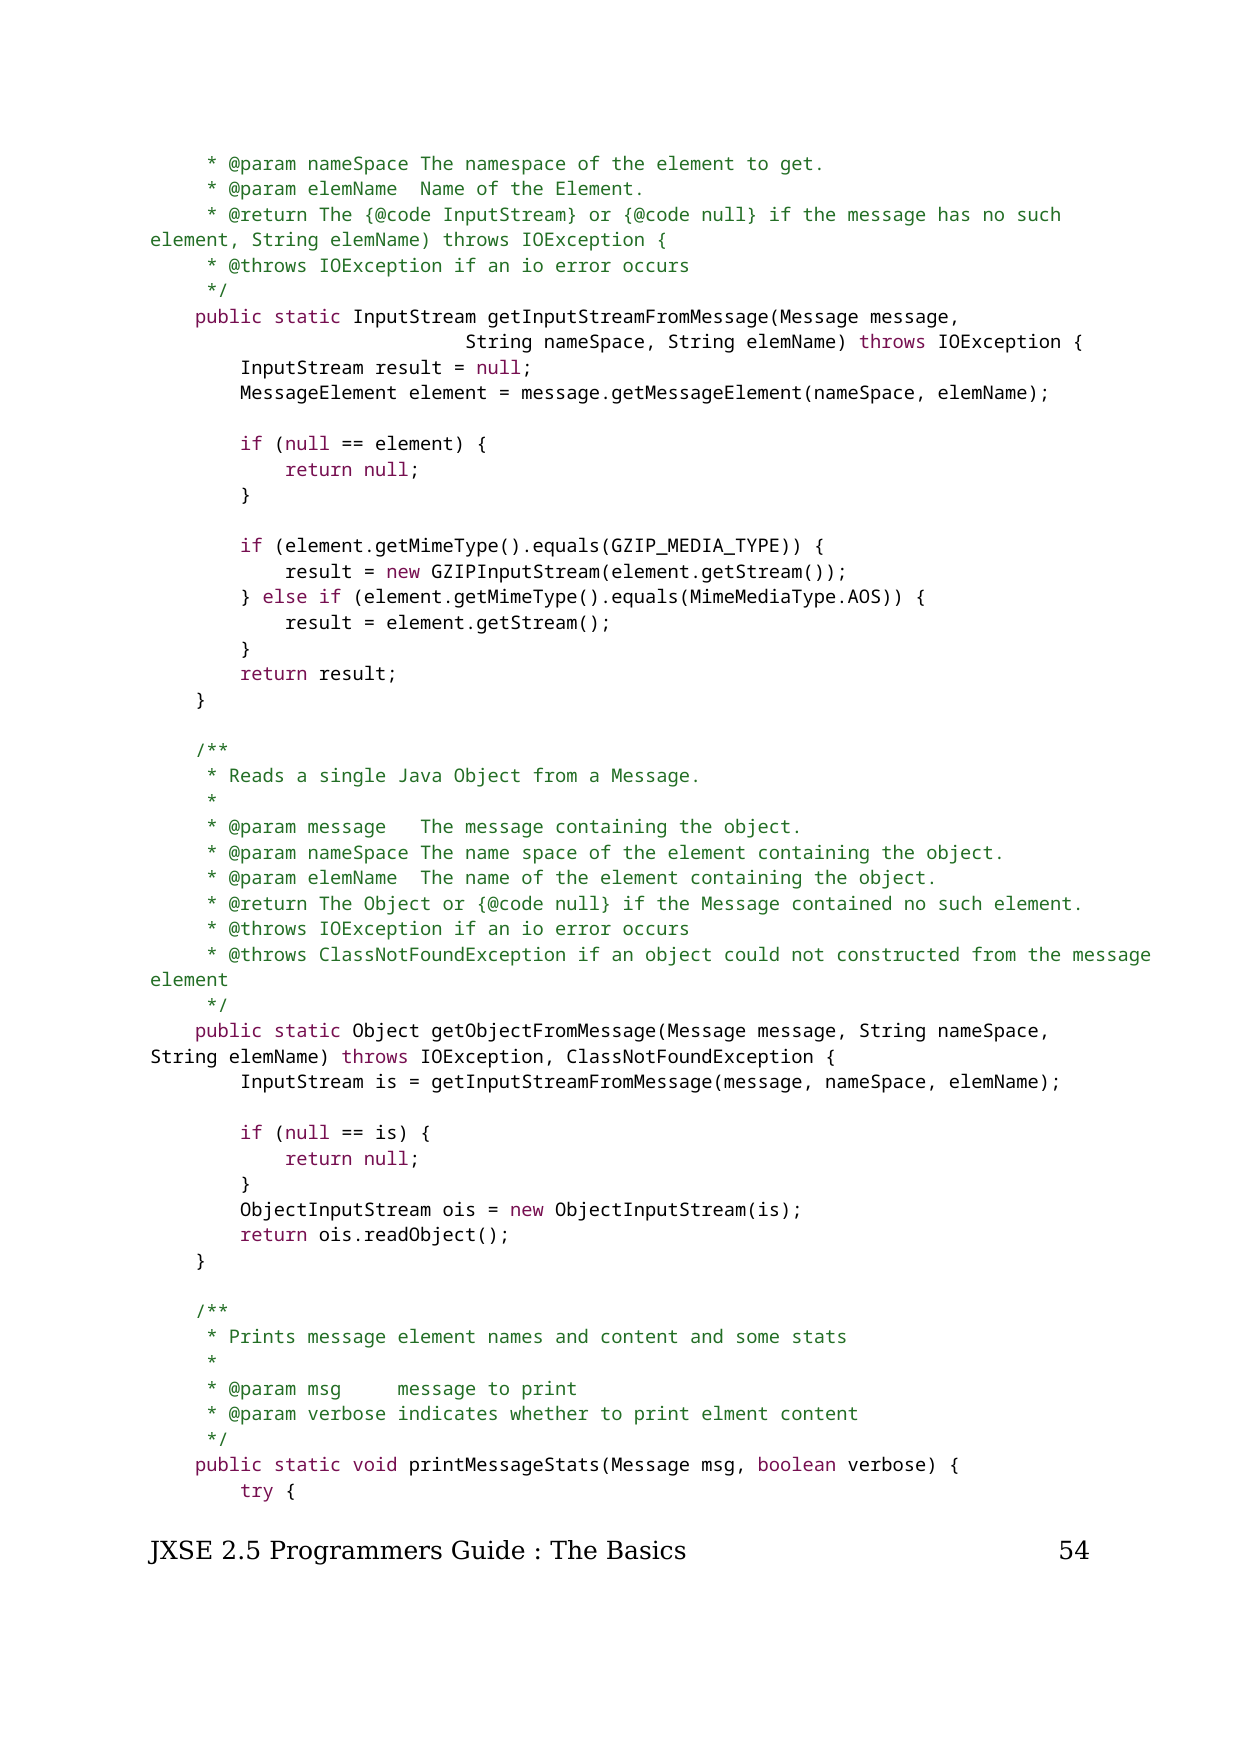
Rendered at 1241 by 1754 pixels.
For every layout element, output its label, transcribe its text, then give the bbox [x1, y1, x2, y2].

text try { [150, 1477, 1090, 1503]
text result = element.getStream(); [150, 609, 1090, 635]
text return null; [150, 456, 1090, 482]
text public static Object getObjectFromMessage(Message message, String nameSpace, String elemName) throws IOException, ClassNotFoundException { [150, 1018, 1090, 1069]
text public static void printMessageStats(Message msg, boolean verbose) { [150, 1452, 1090, 1477]
text if (null == is) { [150, 1120, 1090, 1145]
text * Prints message element names and content and some stats [150, 1324, 1090, 1349]
text } [150, 482, 1090, 507]
text * @param elemName Name of the Element. [150, 176, 1090, 201]
text result = new GZIPInputStream(element.getStream()); [150, 558, 1090, 584]
text * @param nameSpace The name space of the element containing the object. [150, 839, 1090, 864]
text * @return The Object or {@code null} if the Message contained no such element. [150, 890, 1090, 916]
text */ [150, 992, 1090, 1018]
text } [150, 635, 1090, 660]
text return result; [150, 660, 1090, 686]
text } [150, 1171, 1090, 1196]
text ObjectInputStream ois = new ObjectInputStream(is); [150, 1196, 1090, 1222]
text public static InputStream getInputStreamFromMessage(Message message, [150, 303, 1090, 329]
text InputStream is = getInputStreamFromMessage(message, nameSpace, elemName); [150, 1069, 1090, 1094]
text * @throws IOException if an io error occurs [150, 252, 1090, 278]
text String nameSpace, String elemName) throws IOException { [150, 329, 1090, 354]
text */ [150, 1426, 1090, 1452]
text * @throws IOException if an io error occurs [150, 916, 1090, 941]
text /** [150, 1298, 1090, 1324]
text InputStream result = null; [150, 354, 1090, 380]
text * Reads a single Java Object from a Message. [150, 762, 1090, 788]
text if (element.getMimeType().equals(GZIP_MEDIA_TYPE)) { [150, 533, 1090, 558]
text */ [150, 278, 1090, 303]
text * [150, 788, 1090, 813]
text MessageElement element = message.getMessageElement(nameSpace, elemName); [150, 380, 1090, 405]
text return ois.readObject(); [150, 1222, 1090, 1247]
text * @param message The message containing the object. [150, 813, 1090, 839]
text * @param nameSpace The namespace of the element to get. [150, 150, 1090, 176]
text * [150, 1349, 1090, 1375]
text if (null == element) { [150, 431, 1090, 456]
text } [150, 686, 1090, 711]
text * @param verbose indicates whether to print elment content [150, 1401, 1090, 1426]
text /** [150, 737, 1090, 762]
text } else if (element.getMimeType().equals(MimeMediaType.AOS)) { [150, 584, 1090, 609]
text * @param elemName The name of the element containing the object. [150, 864, 1090, 890]
text * @return The {@code InputStream} or {@code null} if the message has no such element, String elemName) throws IOException { [150, 201, 1090, 252]
text * @param msg message to print [150, 1375, 1090, 1401]
text * @throws ClassNotFoundException if an object could not constructed from the message element [150, 941, 1237, 992]
text return null; [150, 1145, 1090, 1171]
text } [150, 1247, 1090, 1273]
